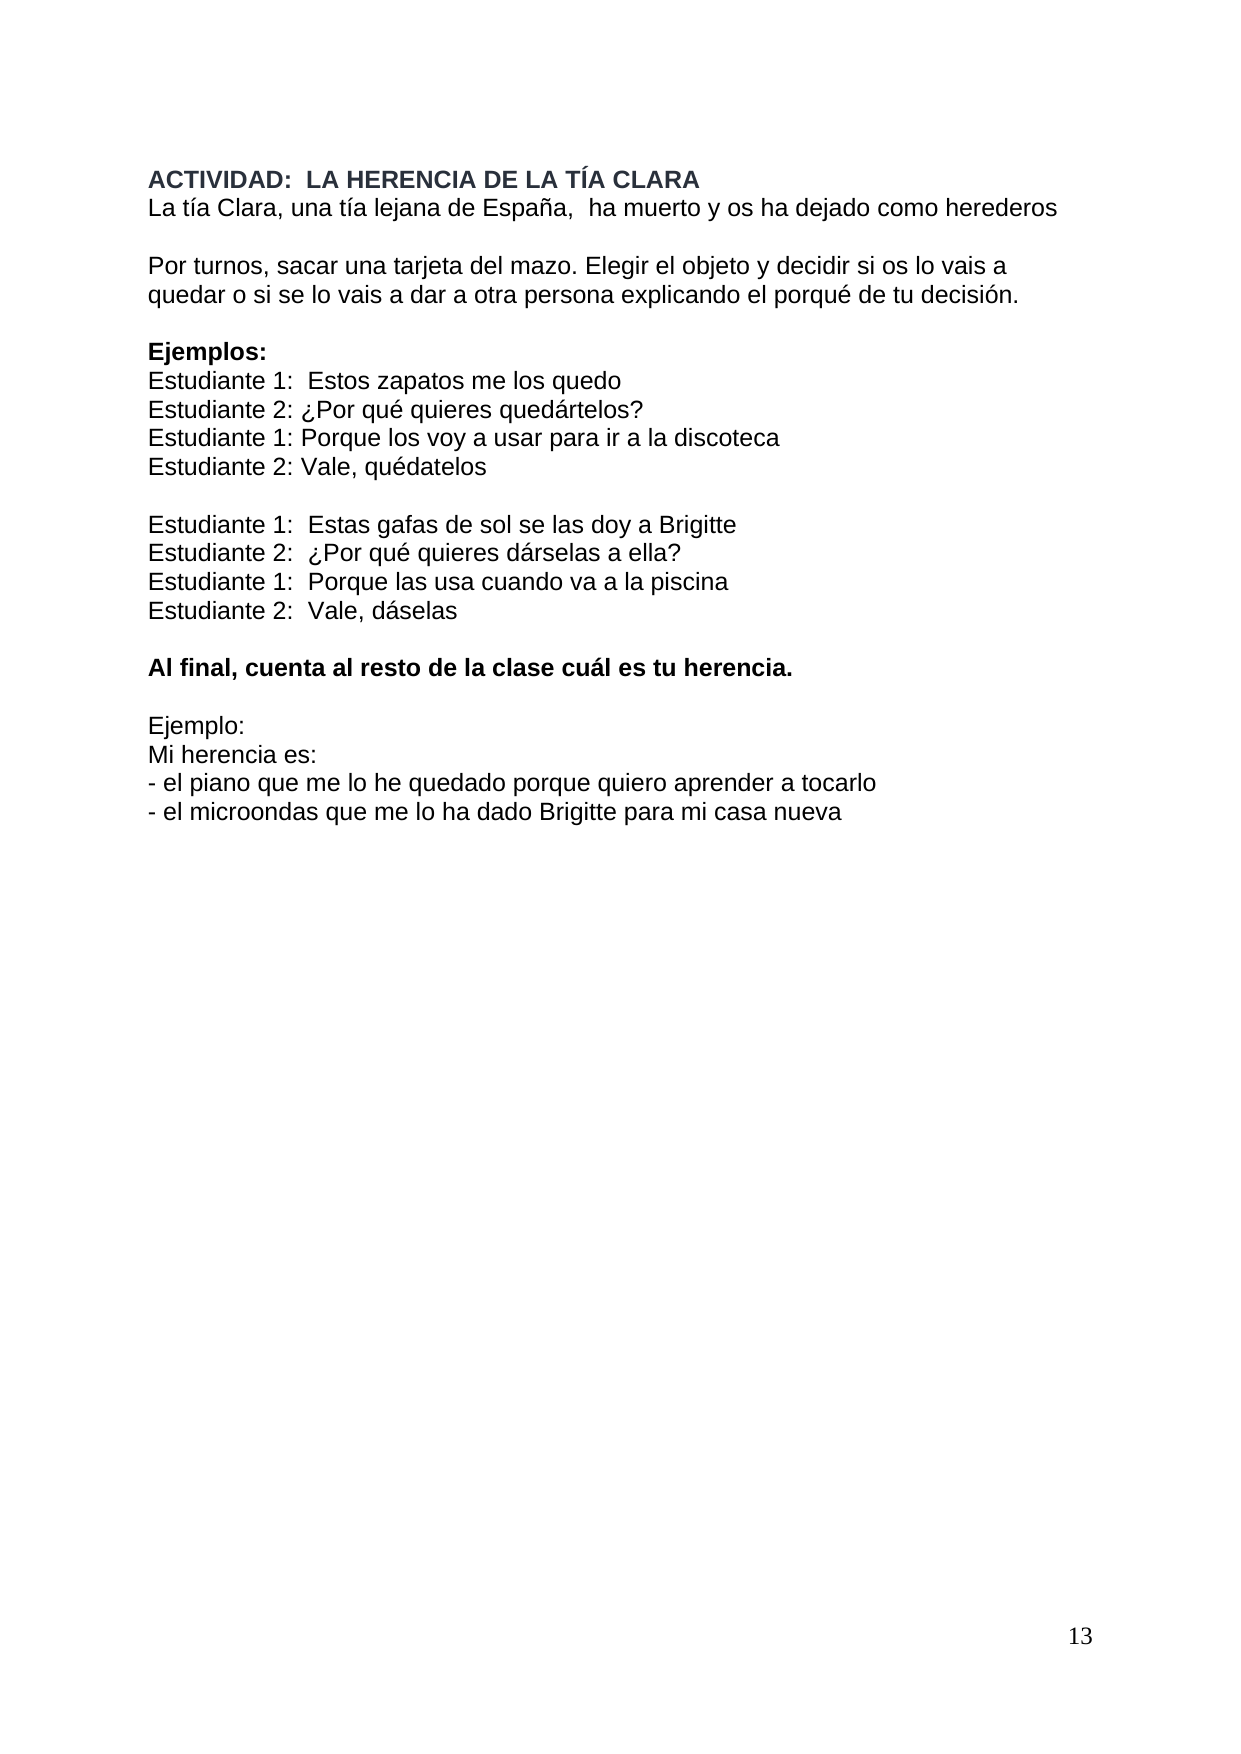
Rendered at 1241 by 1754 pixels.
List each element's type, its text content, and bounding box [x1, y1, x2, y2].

text La tía Clara, una tía lejana de España, ha muerto y os ha dejado como herederos Por turnos, sacar una tarjeta del mazo. Elegir el objeto y decidir si os lo vais a quedar o si se lo vais a dar a otra persona explicando el porqué de tu decisión. [148, 193, 1092, 308]
text Ejemplos: Estudiante 1: Estos zapatos me los quedo Estudiante 2: ¿Por qué quieres quedártelos? Estudiante 1: Porque los voy a usar para ir a la discoteca Estudiante 2: Vale, quédatelos Estudiante 1: Estas gafas de sol se las doy a Brigitte Estudiante 2: ¿Por qué quieres dárselas a ella? Estudiante 1: Porque las usa cuando va a la piscina Estudiante 2: Vale, dáselas Al final, cuenta al resto de la clase cuál es tu herencia. Ejemplo: Mi herencia es: - el piano que me lo he quedado porque quiero aprender a tocarlo - el microondas que me lo ha dado Brigitte para mi casa nueva [148, 337, 1092, 826]
text ACTIVIDAD: LA HERENCIA DE LA TÍA CLARA [148, 136, 1092, 193]
